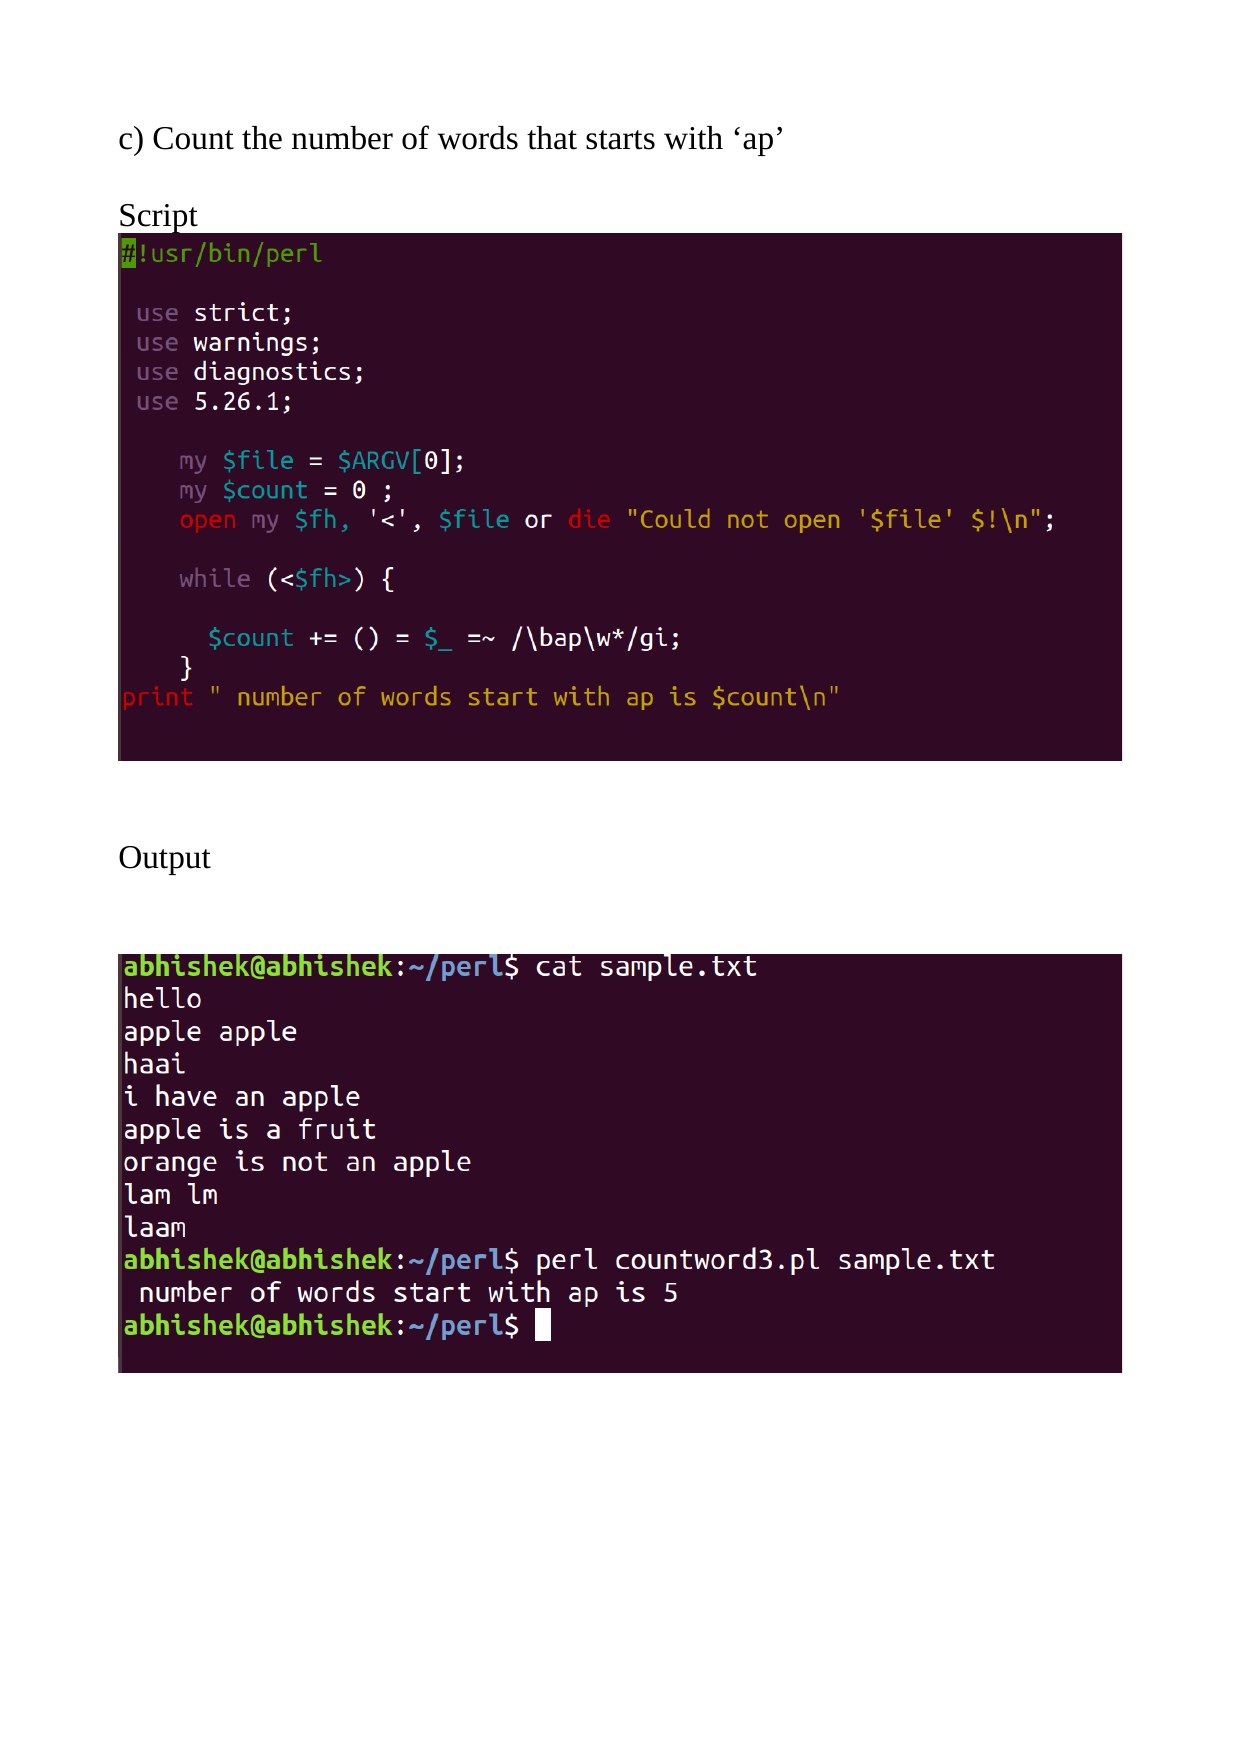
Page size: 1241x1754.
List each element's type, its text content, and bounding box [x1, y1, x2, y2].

picture [118, 233, 1123, 761]
text Script [118, 195, 1122, 233]
text c) Count the number of words that starts with ‘ap’ [118, 118, 1122, 156]
text Output [118, 838, 1122, 876]
picture [118, 954, 1123, 1373]
